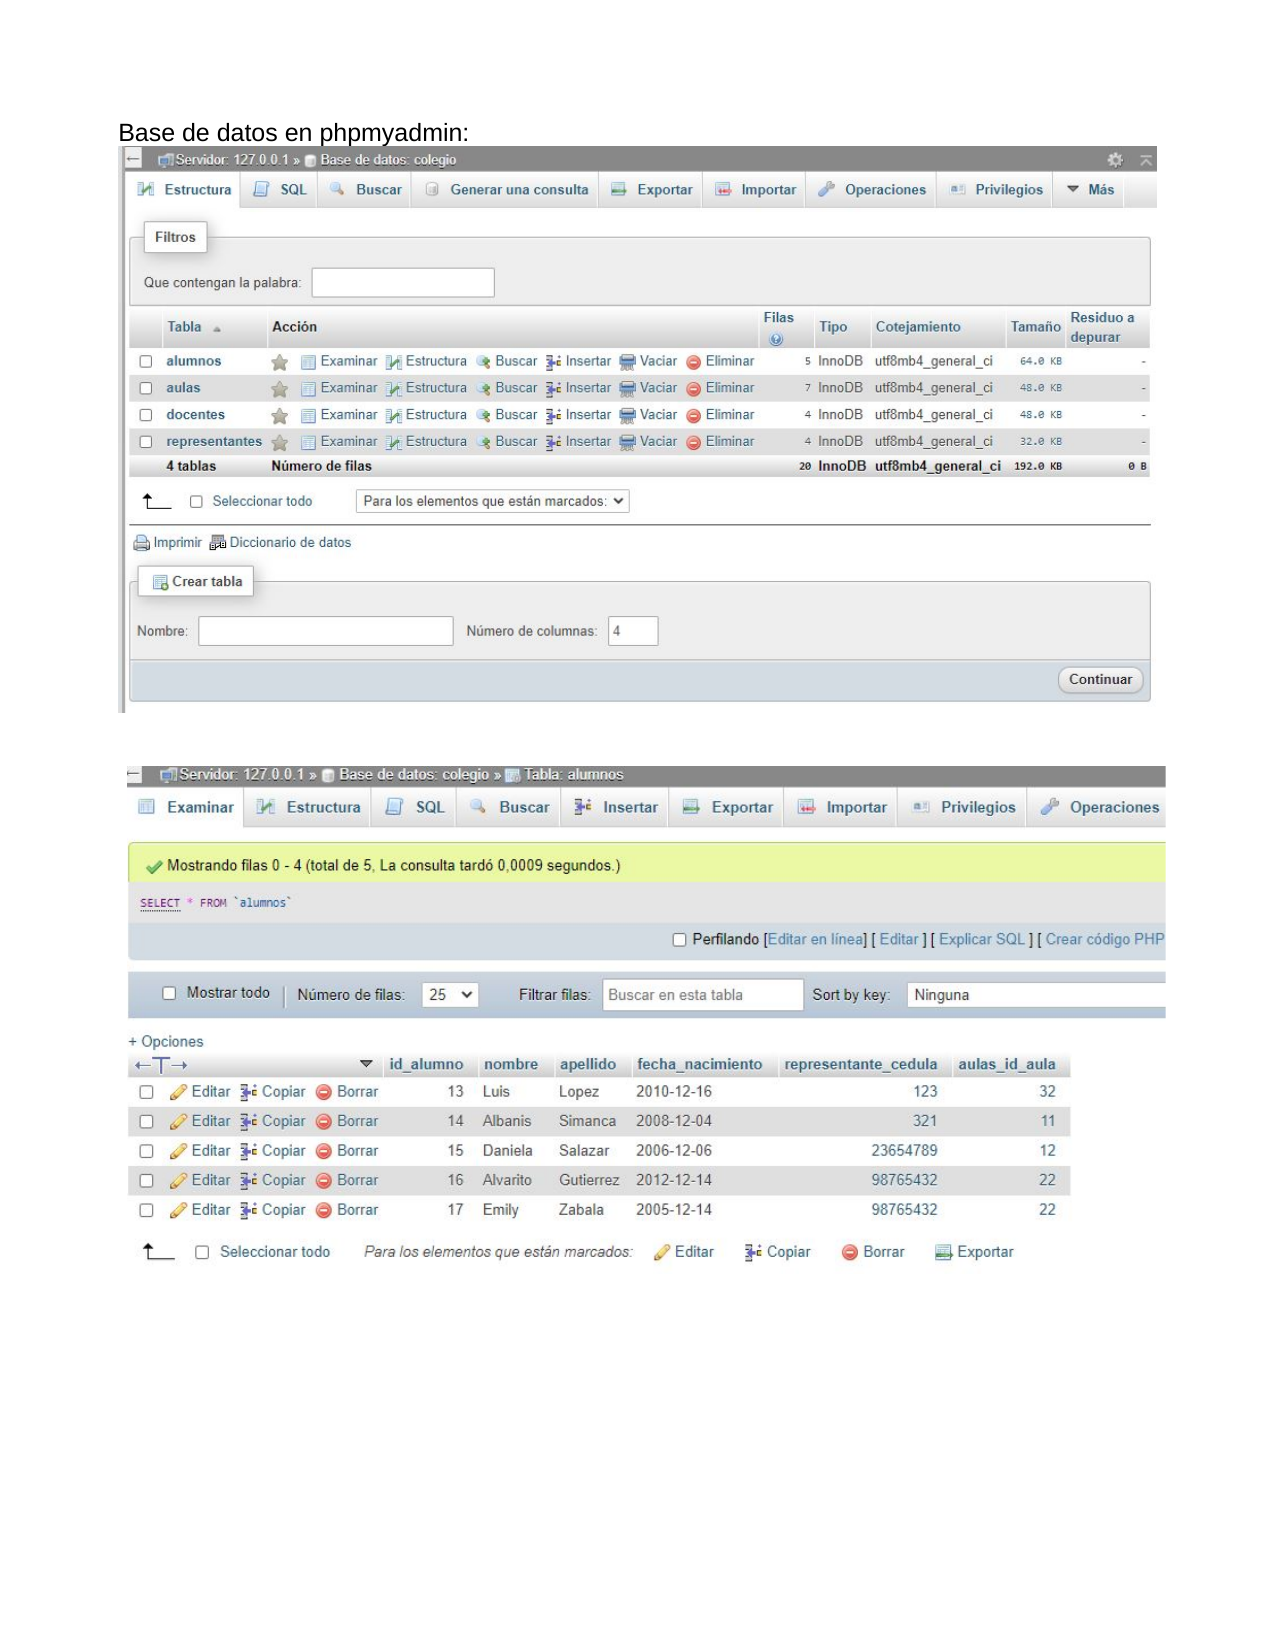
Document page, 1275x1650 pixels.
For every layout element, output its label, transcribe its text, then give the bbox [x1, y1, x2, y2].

picture [127, 766, 1166, 1274]
picture [118, 146, 1157, 713]
text Base de datos en phpmyadmin: [118, 118, 1157, 146]
